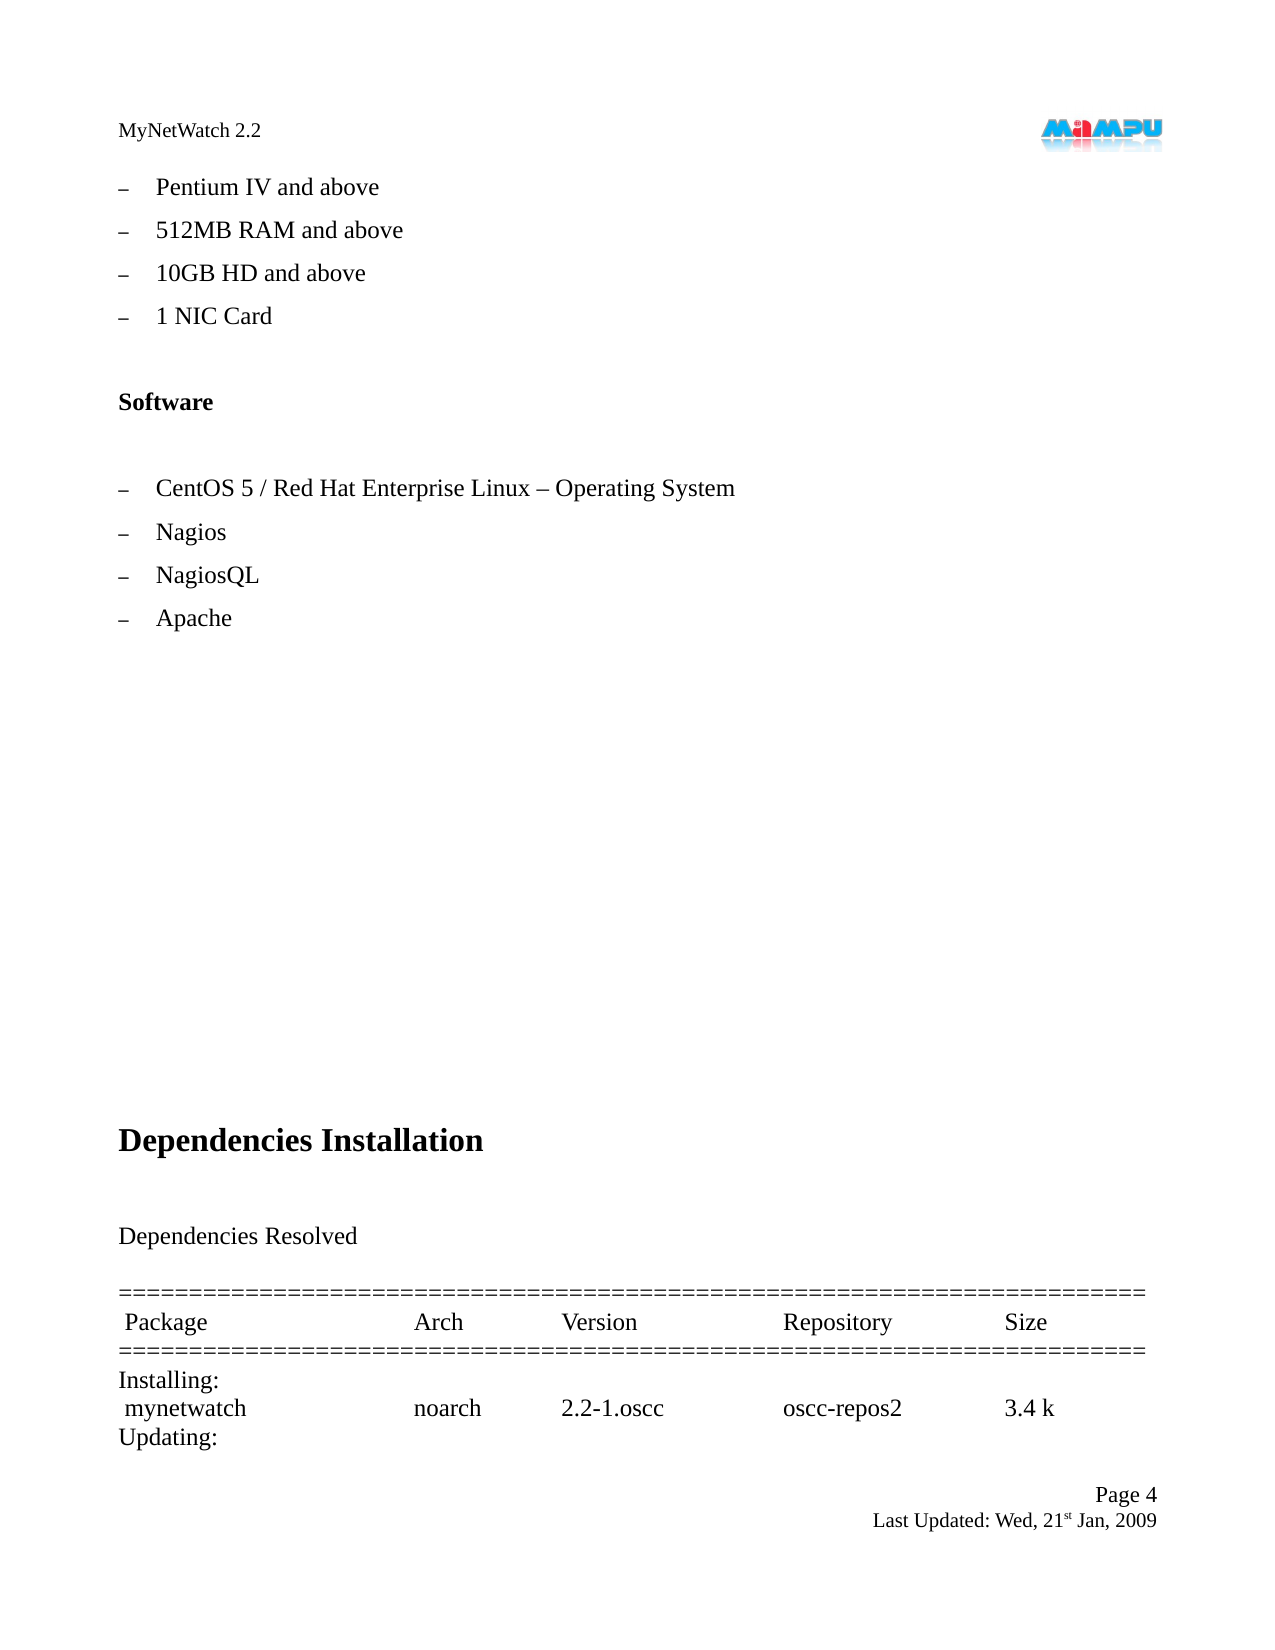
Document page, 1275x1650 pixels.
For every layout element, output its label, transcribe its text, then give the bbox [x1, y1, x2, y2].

text Dependencies Resolved [118, 1221, 1157, 1250]
text Software [118, 387, 1157, 416]
text Updating: [118, 1422, 1157, 1451]
text ========================================================================= [118, 1336, 1157, 1365]
list CentOS 5 / Red Hat Enterprise Linux – Operating System [118, 473, 1157, 502]
list Pentium IV and above [118, 172, 1157, 200]
text mynetwatch noarch 2.2-1.oscc oscc-repos2 3.4 k [118, 1393, 1157, 1422]
list NagiosQL [118, 560, 1157, 588]
list 10GB HD and above [118, 258, 1157, 287]
text ========================================================================= [118, 1278, 1157, 1307]
text Package Arch Version Repository Size [118, 1307, 1157, 1336]
text Dependencies Installation [118, 1120, 1157, 1159]
picture [1041, 106, 1163, 152]
list 1 NIC Card [118, 301, 1157, 330]
list Nagios [118, 517, 1157, 545]
list 512MB RAM and above [118, 215, 1157, 243]
list Apache [118, 603, 1157, 632]
text Installing: [118, 1365, 1157, 1393]
